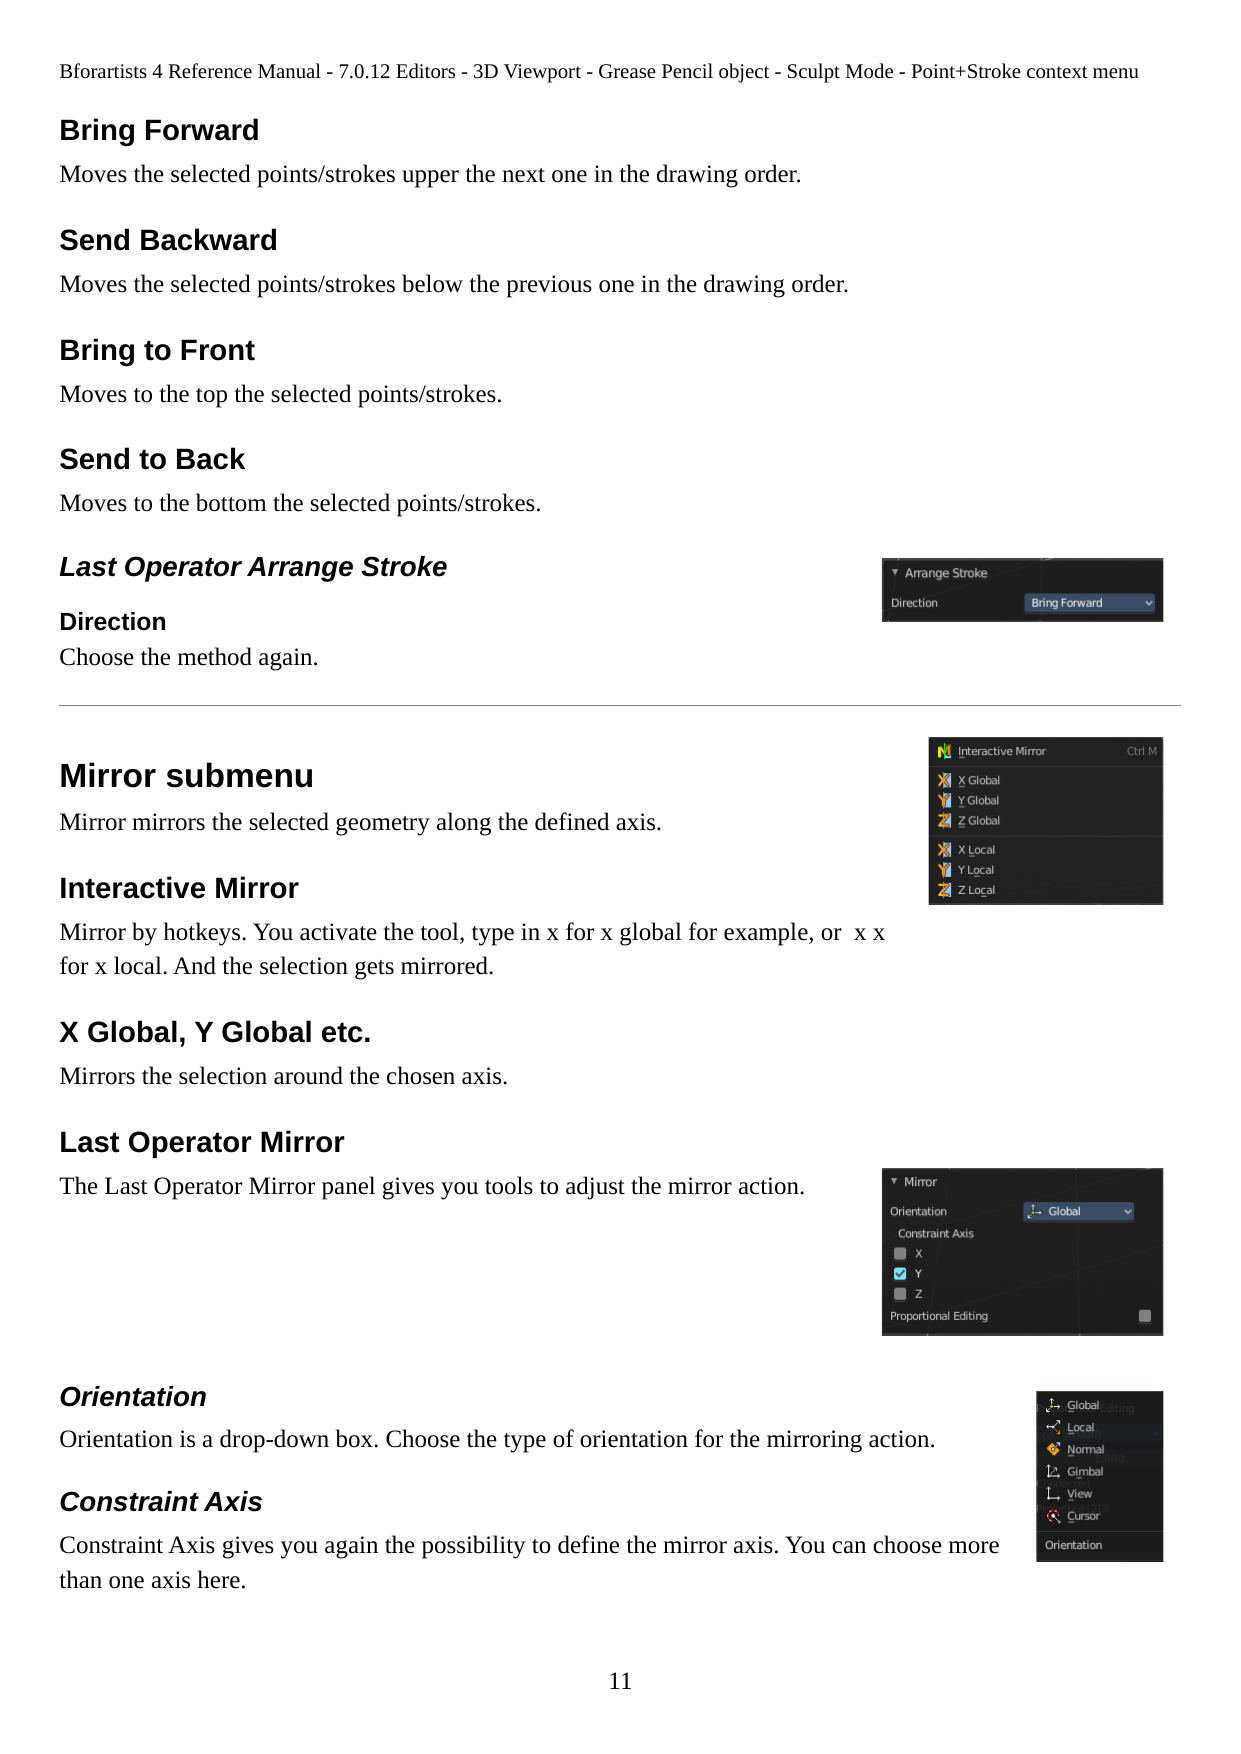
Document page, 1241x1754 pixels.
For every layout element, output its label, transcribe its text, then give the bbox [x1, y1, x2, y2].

subtitle Bring to Front [59, 332, 1181, 366]
picture [928, 737, 1164, 905]
text Moves to the bottom the selected points/strokes. [59, 488, 1181, 517]
subtitle Last Operator Mirror [59, 1125, 1181, 1159]
subtitle X Global, Y Global etc. [59, 1015, 1181, 1049]
subtitle [1164, 756, 1181, 794]
subtitle [1164, 1486, 1181, 1518]
subtitle Interactive Mirror [59, 871, 928, 904]
text Mirror mirrors the selected geometry along the defined axis. [59, 807, 928, 836]
picture [881, 1168, 1164, 1336]
text Mirrors the selection around the chosen axis. [59, 1061, 1181, 1090]
text Moves the selected points/strokes upper the next one in the drawing order. [59, 159, 1181, 188]
subtitle Orientation [59, 1380, 1181, 1412]
text Choose the method again. [59, 642, 1181, 671]
subtitle Mirror submenu [59, 756, 928, 794]
text Orientation is a drop-down box. Choose the type of orientation for the mirroring action. [59, 1424, 1036, 1453]
text The Last Operator Mirror panel gives you tools to adjust the mirror action. [59, 1171, 881, 1200]
text Constraint Axis gives you again the possibility to define the mirror axis. You can choose more than one axis here. [59, 1530, 1181, 1593]
subtitle Send to Back [59, 442, 1181, 476]
text Moves to the top the selected points/strokes. [59, 379, 1181, 407]
subtitle Direction [59, 607, 1181, 636]
text Moves the selected points/strokes below the previous one in the drawing order. [59, 269, 1181, 297]
subtitle Last Operator Arrange Stroke [59, 550, 1181, 582]
subtitle Send Backward [59, 222, 1181, 256]
subtitle Bring Forward [59, 113, 1181, 146]
text Mirror by hotkeys. You activate the tool, type in x for x global for example, or x x for x local. And the selection gets mirrored. [59, 917, 1181, 980]
subtitle [1164, 871, 1181, 904]
picture [1036, 1391, 1164, 1562]
subtitle Constraint Axis [59, 1486, 1036, 1518]
picture [881, 558, 1164, 622]
